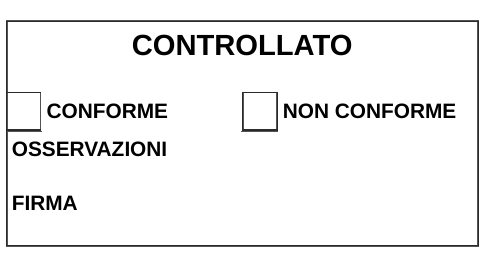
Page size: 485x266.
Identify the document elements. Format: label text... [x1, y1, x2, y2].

table_cell [244, 94, 276, 129]
table_cell CONFORME [42, 91, 241, 129]
text </for> [6, 6, 478, 13]
table_cell NON CONFORME [279, 91, 477, 129]
table_header CONTROLLATO [8, 23, 477, 91]
table_cell OSSERVAZIONI [8, 129, 477, 186]
text </for> [6, 13, 478, 20]
table_cell [8, 94, 40, 129]
table_cell FIRMA [8, 186, 477, 245]
